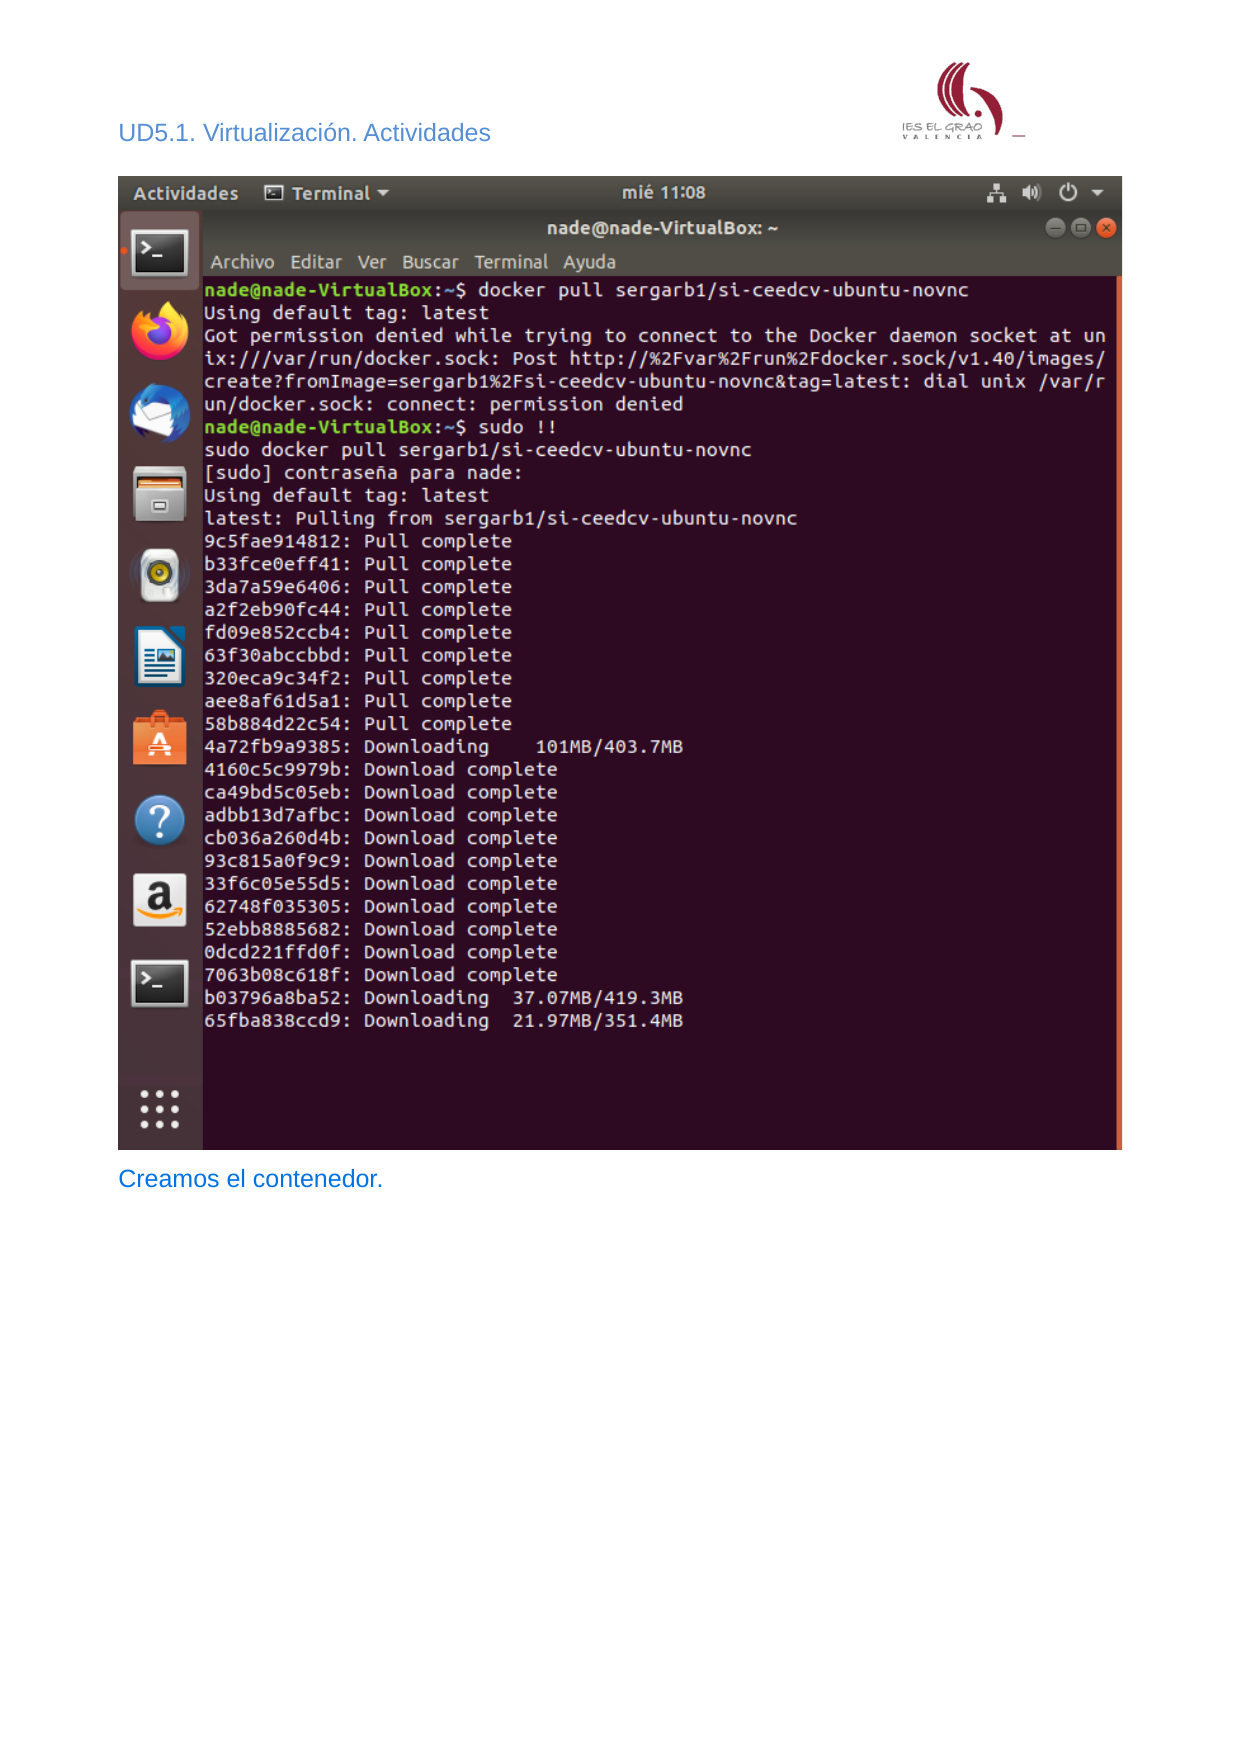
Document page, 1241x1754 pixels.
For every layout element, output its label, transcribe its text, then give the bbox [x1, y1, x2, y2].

picture [902, 62, 1026, 141]
text Creamos el contenedor. [118, 1150, 1122, 1193]
picture [118, 176, 1123, 1150]
